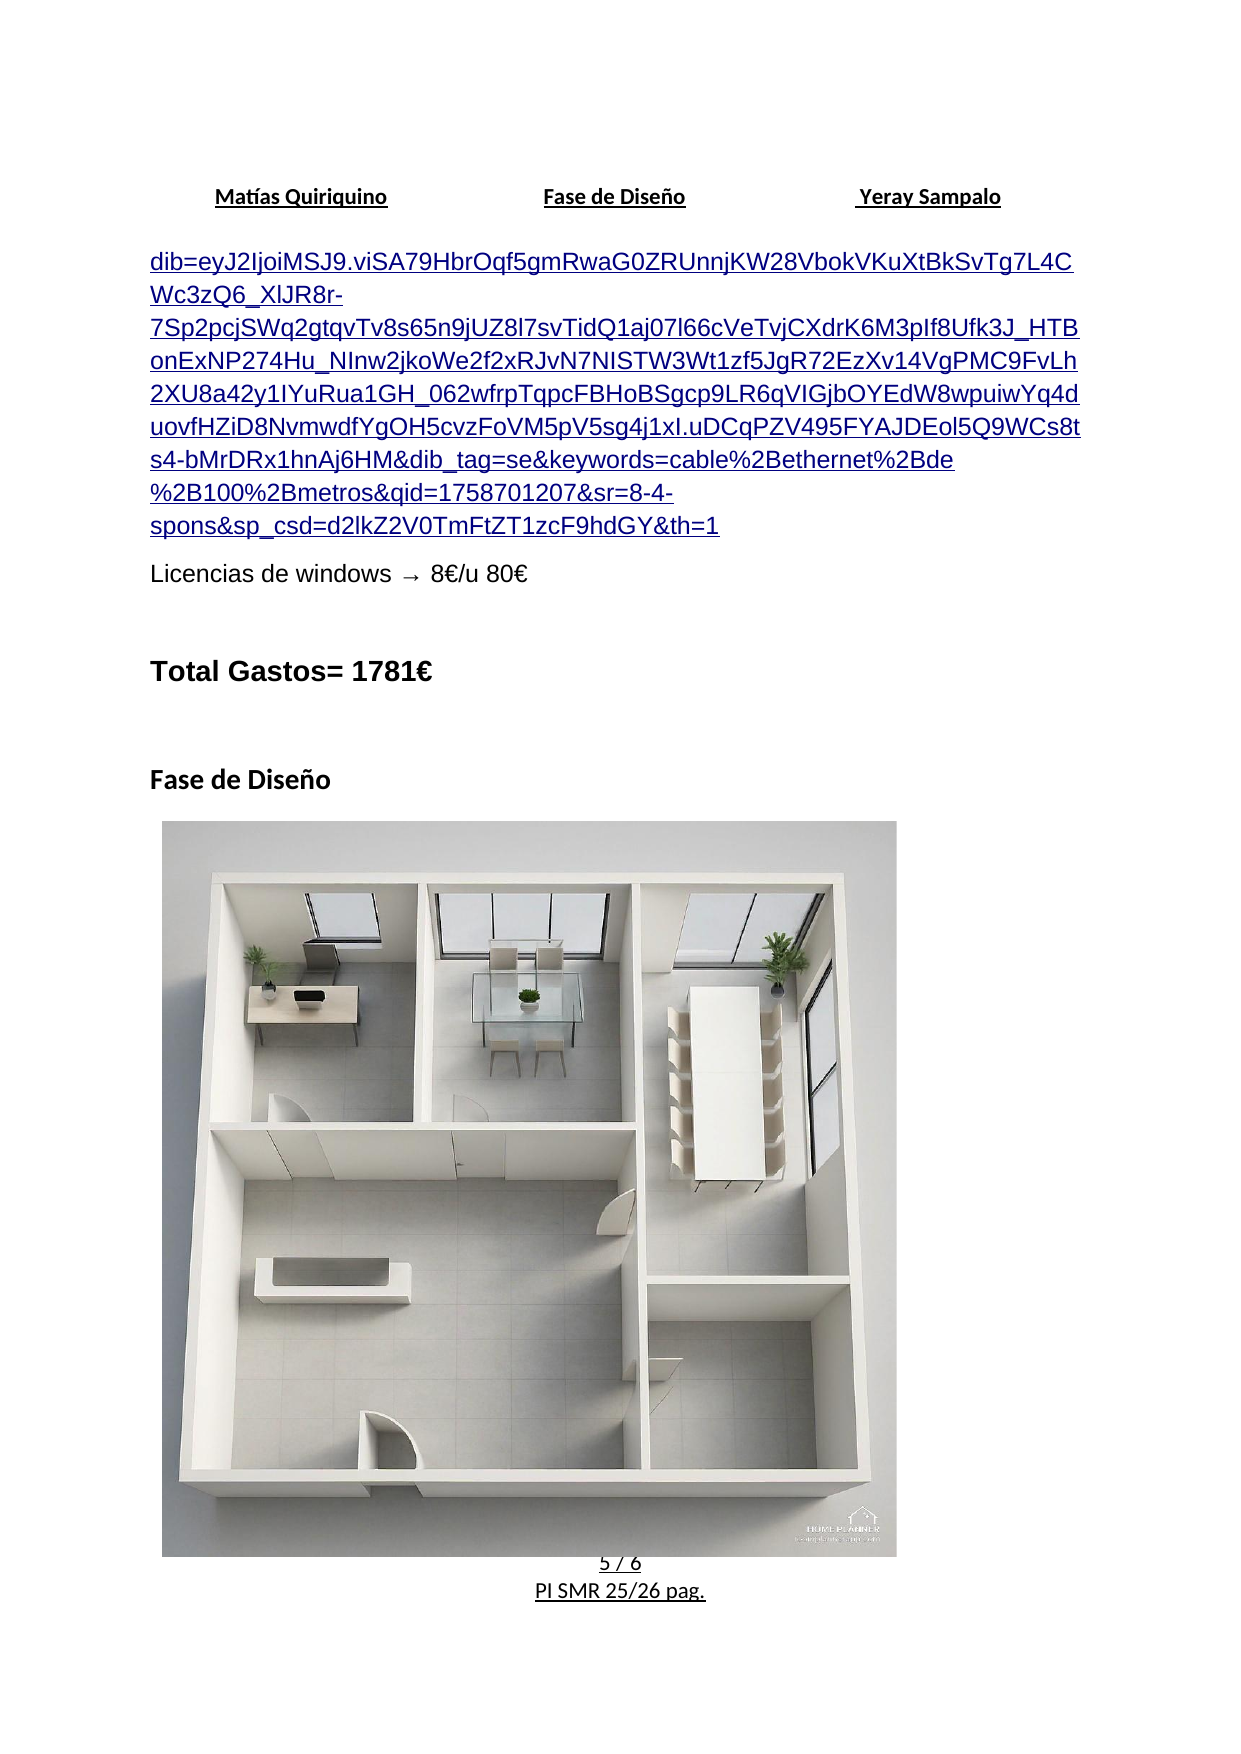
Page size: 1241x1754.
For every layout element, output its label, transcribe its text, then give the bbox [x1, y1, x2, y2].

picture [162, 821, 897, 1557]
text dib=eyJ2IjoiMSJ9.viSA79HbrOqf5gmRwaG0ZRUnnjKW28VbokVKuXtBkSvTg7L4CWc3zQ6_XlJR8r-7Sp2pcjSWq2gtqvTv8s65n9jUZ8l7svTidQ1aj07l66cVeTvjCXdrK6M3pIf8Ufk3J_HTBonExNP274Hu_NInw2jkoWe2f2xRJvN7NISTW3Wt1zf5JgR72EzXv14VgPMC9FvLh2XU8a42y1IYuRua1GH_062wfrpTqpcFBHoBSgcp9LR6qVIGjbOYEdW8wpuiwYq4duovfHZiD8NvmwdfYgOH5cvzFoVM5pV5sg4j1xI.uDCqPZV495FYAJDEol5Q9WCs8ts4-bMrDRx1hnAj6HM&dib_tag=se&keywords=cable%2Bethernet%2Bde%2B100%2Bmetros&qid=1758701207&sr=8-4-spons&sp_csd=d2lkZ2V0TmFtZT1zcF9hdGY&th=1 [150, 247, 1090, 540]
text Licencias de windows → 8€/u 80€ [150, 559, 1090, 587]
subtitle Fase de Diseño [150, 761, 1090, 868]
text Total Gastos= 1781€ [150, 654, 1090, 687]
